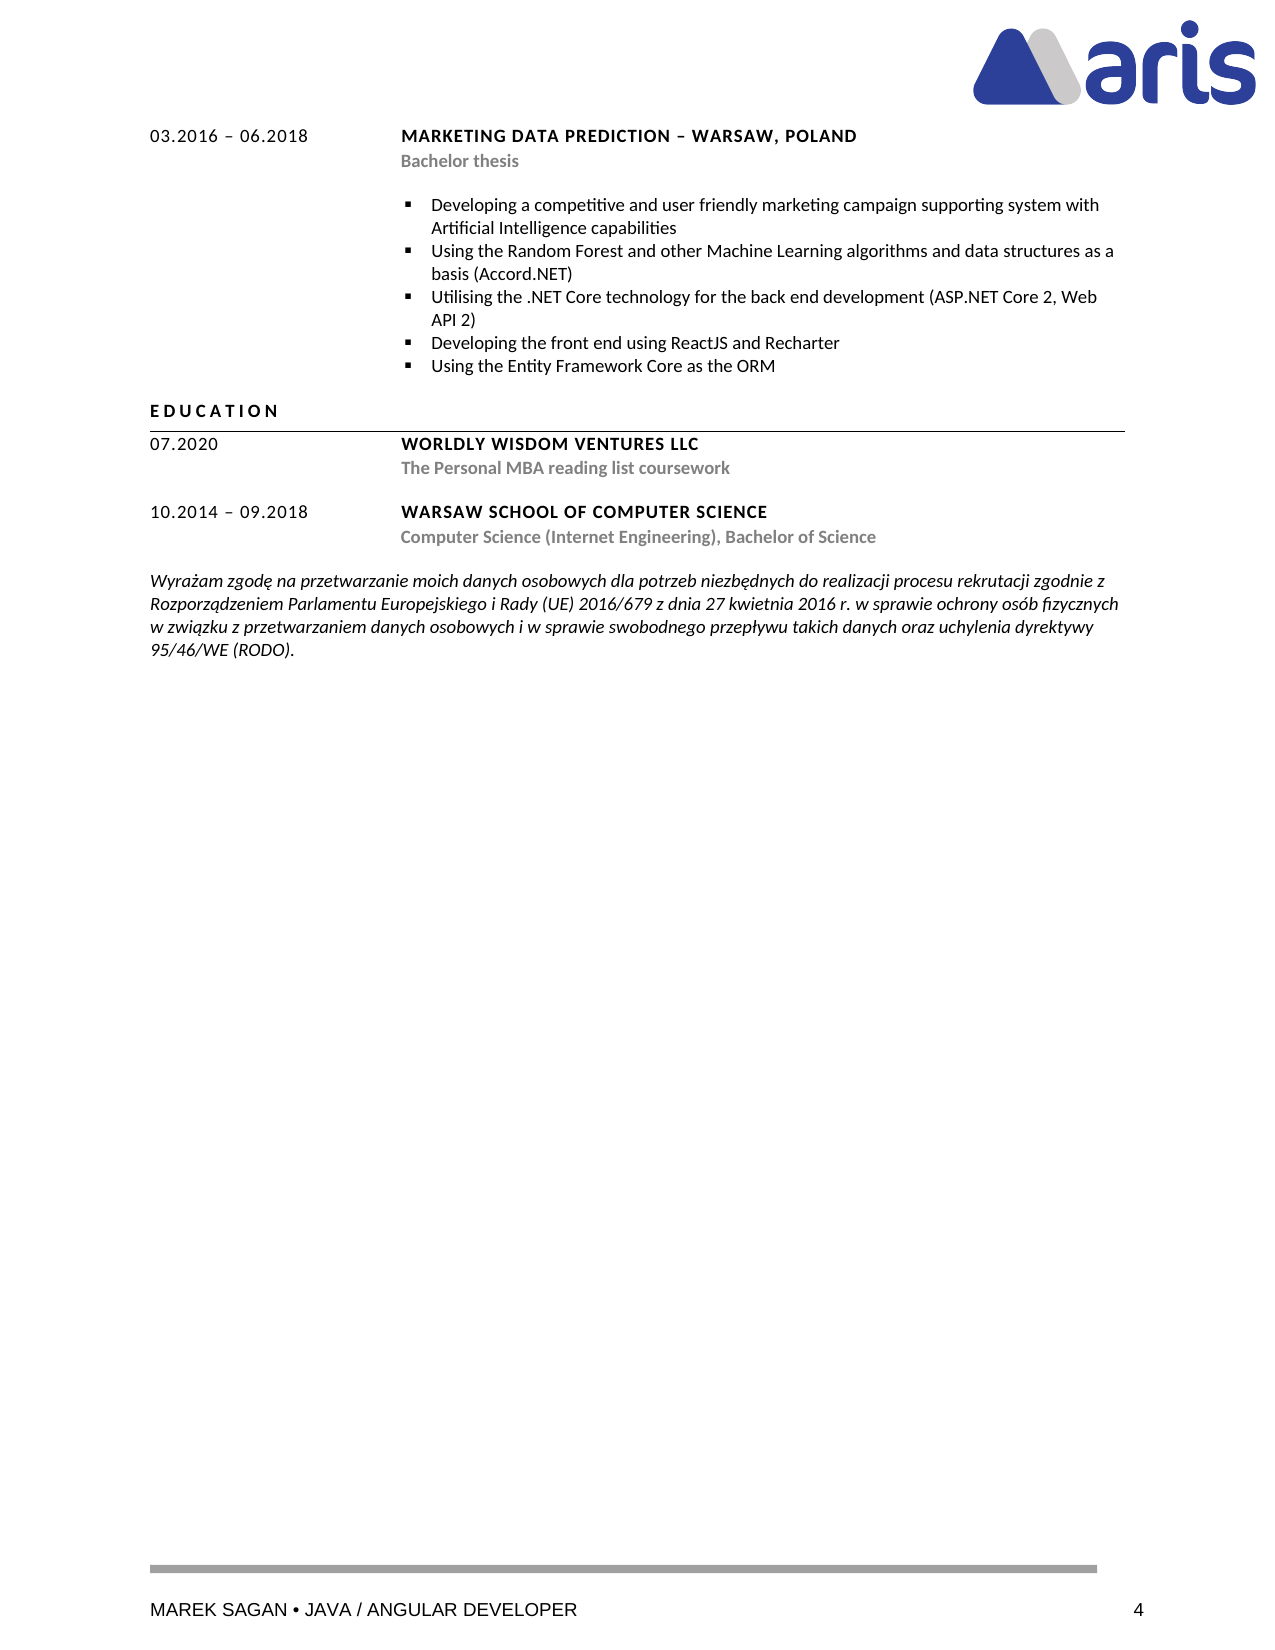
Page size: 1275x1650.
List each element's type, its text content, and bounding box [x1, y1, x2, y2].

text 07.2020 Worldly Wisdom Ventures LLC [150, 432, 1125, 455]
list Using the Random Forest and other Machine Learning algorithms and data structures as a basis (Accord.NET) [404, 239, 1125, 285]
text Bachelor thesis [150, 147, 1125, 172]
text Wyrażam zgodę na przetwarzanie moich danych osobowych dla potrzeb niezbędnych do realizacji procesu rekrutacji zgodnie z Rozporządzeniem Parlamentu Europejskiego i Rady (UE) 2016/679 z dnia 27 kwietnia 2016 r. w sprawie ochrony osób fizycznych w związku z przetwarzaniem danych osobowych i w sprawie swobodnego przepływu takich danych oraz uchylenia dyrektywy 95/46/WE (RODO). [150, 569, 1125, 661]
list Developing the front end using ReactJS and Recharter [404, 331, 1125, 354]
subtitle EDUCATION [150, 399, 1125, 431]
list Using the Entity Framework Core as the ORM [404, 354, 1125, 377]
text The Personal MBA reading list coursework [150, 455, 1125, 480]
text Computer Science (Internet Engineering), Bachelor of Science [150, 523, 1125, 548]
text 03.2016 – 06.2018 Marketing Data Prediction – Warsaw, Poland [150, 124, 1125, 147]
text 10.2014 – 09.2018 Warsaw School of Computer Science [150, 501, 1125, 523]
picture [973, 20, 1256, 105]
list Utilising the .NET Core technology for the back end development (ASP.NET Core 2, Web API 2) [404, 285, 1125, 331]
list Developing a competitive and user friendly marketing campaign supporting system with Artificial Intelligence capabilities [404, 193, 1125, 239]
